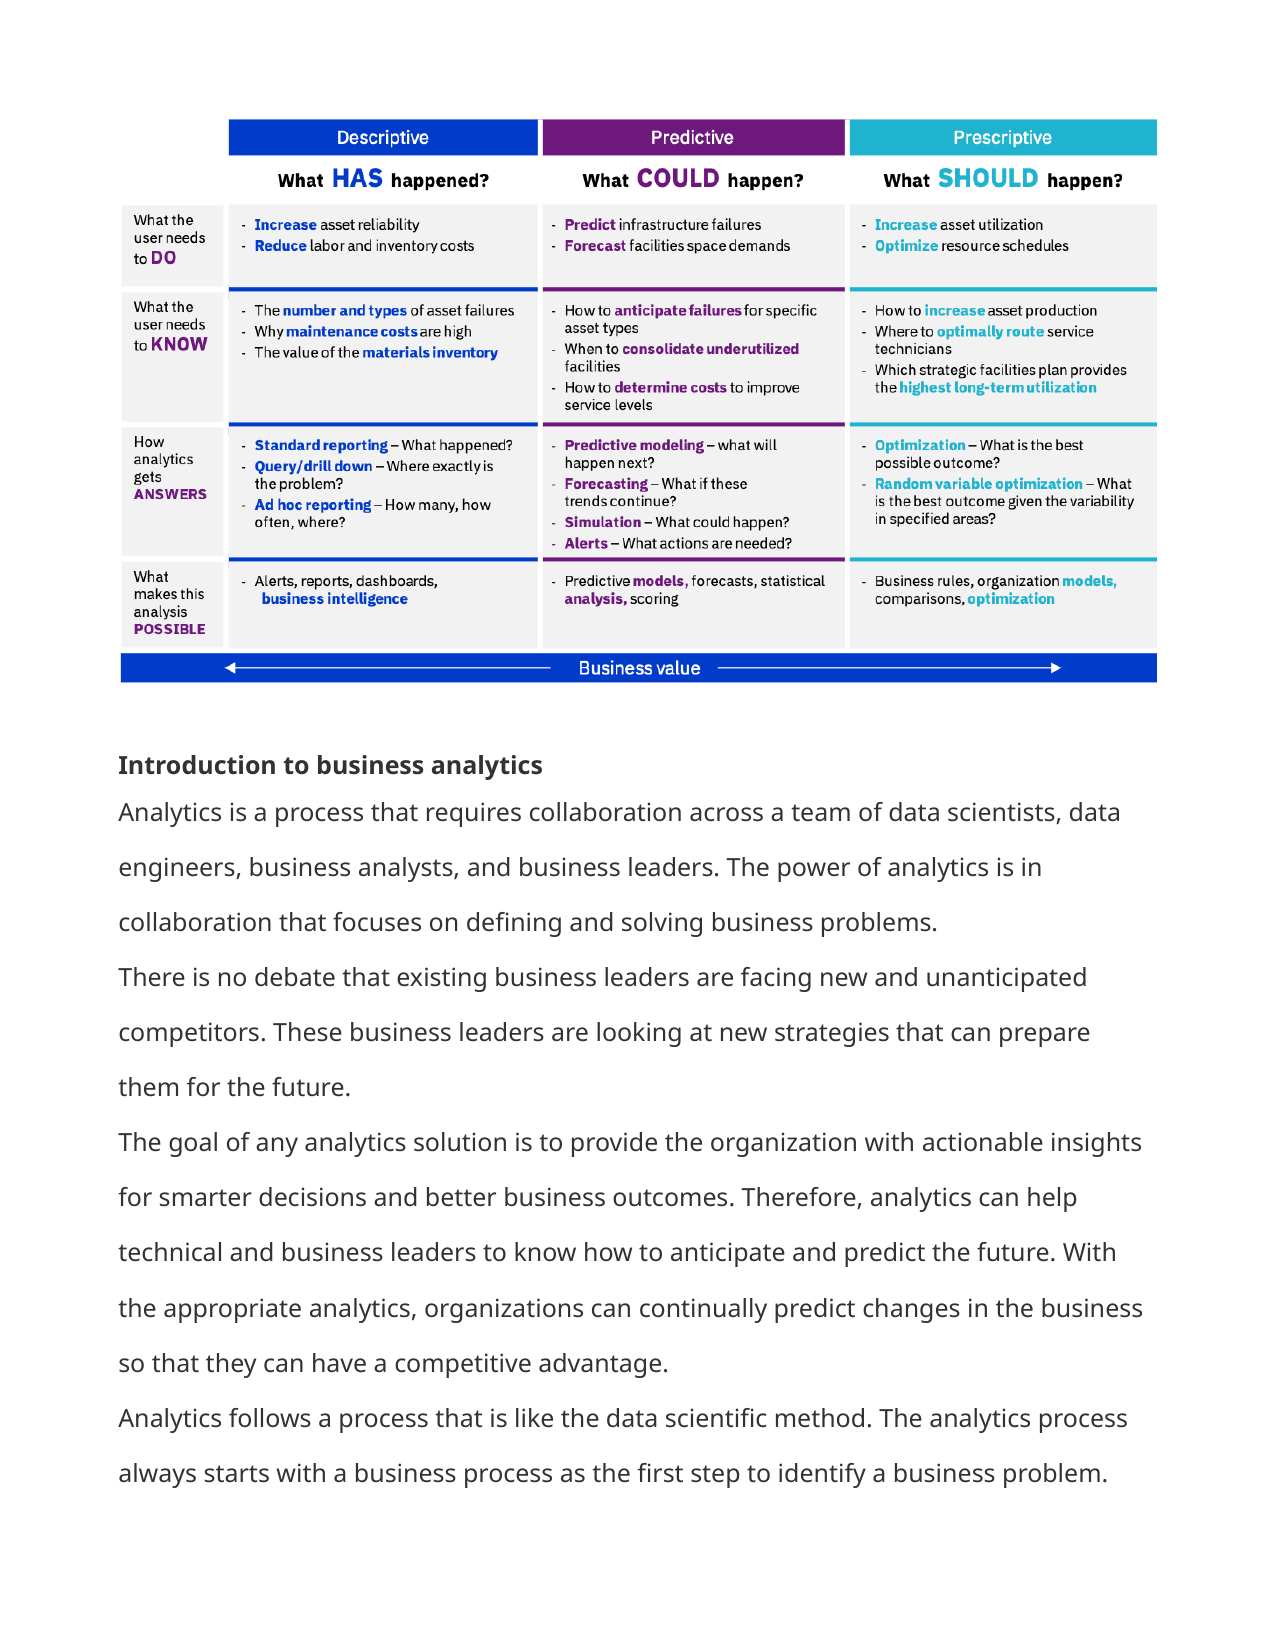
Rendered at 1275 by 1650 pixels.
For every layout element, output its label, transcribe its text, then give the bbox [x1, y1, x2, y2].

text Analytics follows a process that is like the data scientific method. The analytics process always starts with a business process as the first step to identify a business problem. [118, 1400, 1157, 1489]
text The goal of any analytics solution is to provide the organization with actionable insights for smarter decisions and better business outcomes. Therefore, analytics can help technical and business leaders to know how to anticipate and predict the future. With the appropriate analytics, organizations can continually predict changes in the business so that they can have a competitive advantage. [118, 1125, 1157, 1379]
picture [118, 118, 1157, 689]
text There is no debate that existing business leaders are facing new and unanticipated competitors. These business leaders are looking at new strategies that can prepare them for the future. [118, 959, 1157, 1104]
text Analytics is a process that requires collaboration across a team of data scientists, data engineers, business analysts, and business leaders. The power of analytics is in collaboration that focuses on defining and solving business problems. [118, 794, 1157, 938]
subtitle Introduction to business analytics [118, 748, 1157, 782]
